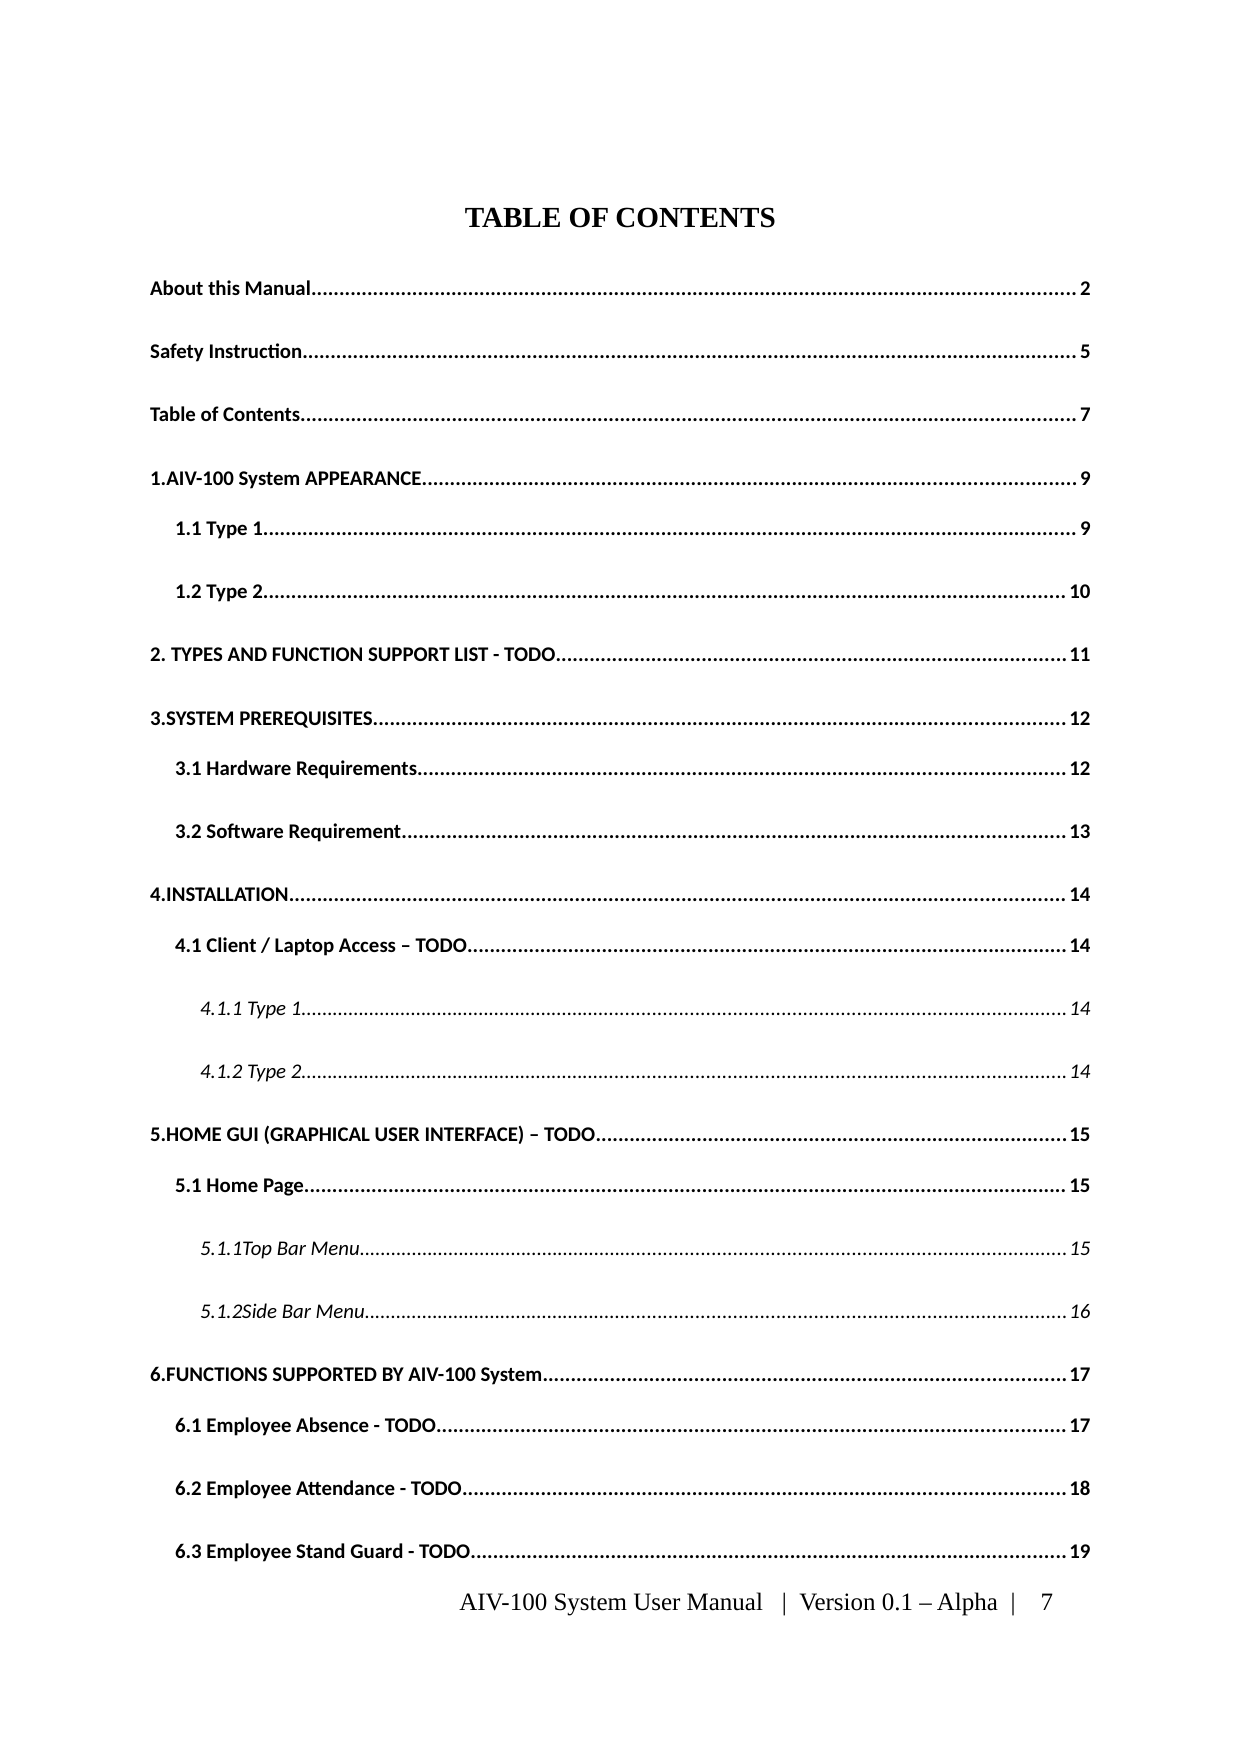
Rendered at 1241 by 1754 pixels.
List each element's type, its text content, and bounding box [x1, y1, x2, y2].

text 4.1 Client / Laptop Access – TODO 14 [175, 932, 1090, 958]
text Table of Contents 7 [150, 402, 1090, 427]
text 5.HOME GUI (GRAPHICAL USER INTERFACE) – TODO 15 [150, 1122, 1090, 1147]
text 2. TYPES AND FUNCTION SUPPORT LIST - TODO 11 [150, 642, 1090, 667]
text 5.1 Home Page 15 [175, 1172, 1090, 1198]
text Safety Instruction 5 [150, 338, 1090, 364]
text About this Manual 2 [150, 275, 1090, 301]
text 4.1.2 Type 2 14 [200, 1058, 1090, 1084]
text 5.1.2Side Bar Menu 16 [200, 1298, 1090, 1324]
text 6.1 Employee Absence - TODO 17 [175, 1412, 1090, 1438]
text 6.FUNCTIONS SUPPORTED BY AIV-100 System 17 [150, 1362, 1090, 1387]
text 1.1 Type 1 9 [175, 515, 1090, 541]
text 1.2 Type 2 10 [175, 578, 1090, 604]
text 6.2 Employee Attendance - TODO 18 [175, 1475, 1090, 1501]
text 3.1 Hardware Requirements 12 [175, 755, 1090, 781]
text 6.3 Employee Stand Guard - TODO 19 [175, 1538, 1090, 1564]
text 4.1.1 Type 1 14 [200, 995, 1090, 1021]
text 3.SYSTEM PREREQUISITES 12 [150, 705, 1090, 730]
subtitle Table of Contents [150, 200, 1090, 233]
text 4.INSTALLATION 14 [150, 882, 1090, 907]
text 5.1.1Top Bar Menu 15 [200, 1235, 1090, 1261]
text 1.AIV-100 System APPEARANCE 9 [150, 465, 1090, 490]
text 3.2 Software Requirement 13 [175, 818, 1090, 844]
